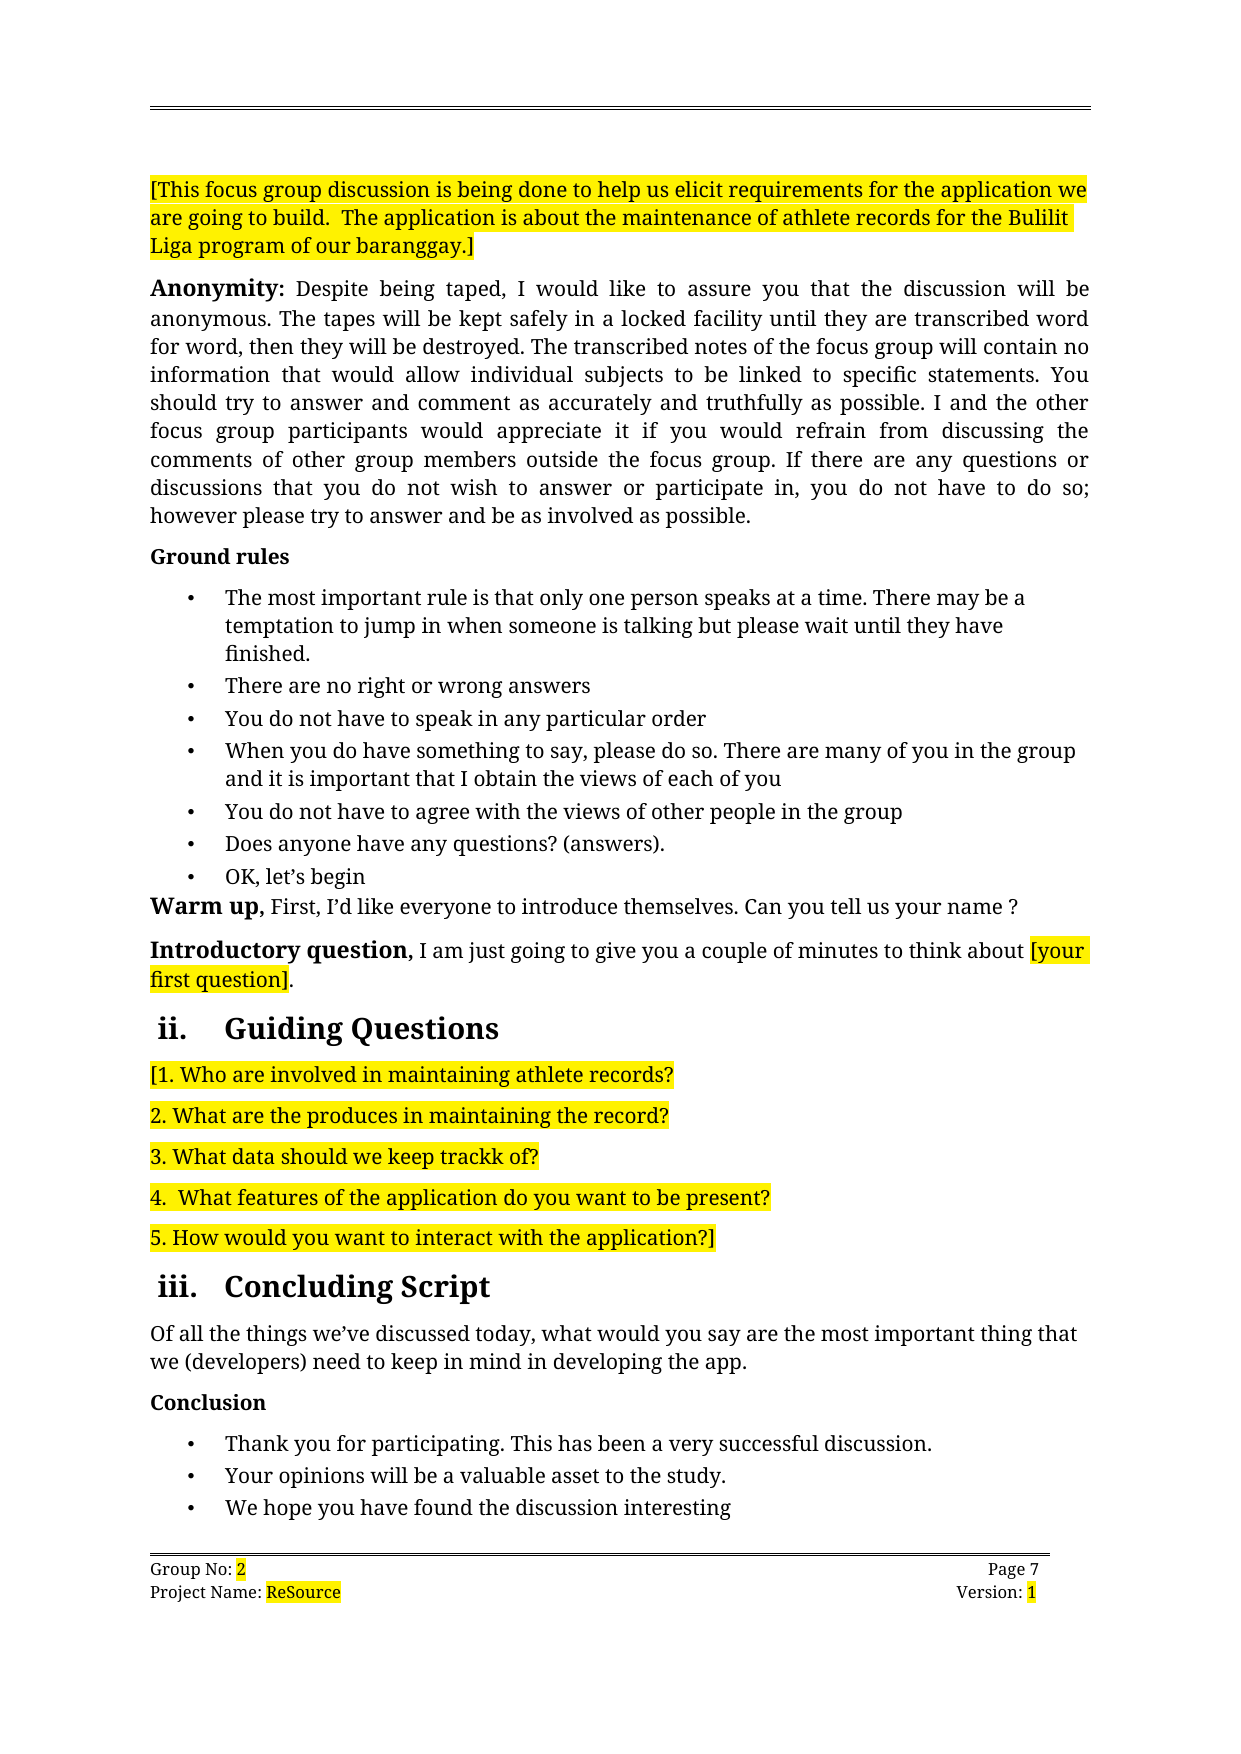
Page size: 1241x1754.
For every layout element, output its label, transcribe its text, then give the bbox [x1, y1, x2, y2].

list You do not have to agree with the views of other people in the group [187, 797, 1091, 825]
text Conclusion [150, 1388, 1091, 1416]
text [1. Who are involved in maintaining athlete records? [150, 1061, 1091, 1089]
text [This focus group discussion is being done to help us elicit requirements for the application we are going to build. The application is about the maintenance of athlete records for the Bulilit Liga program of our baranggay.] [150, 175, 1091, 260]
text Warm up, First, I’d like everyone to introduce themselves. Can you tell us your name ? [150, 890, 1091, 921]
subtitle Concluding Script [150, 1266, 1091, 1306]
text Introductory question, I am just going to give you a couple of minutes to think about [your first question]. [150, 934, 1091, 993]
subtitle Guiding Questions [150, 1008, 1091, 1048]
list You do not have to speak in any particular order [187, 704, 1091, 732]
list There are no right or wrong answers [187, 672, 1091, 700]
text Anonymity: Despite being taped, I would like to assure you that the discussion will be anonymous. The tapes will be kept safely in a locked facility until they are transcribed word for word, then they will be destroyed. The transcribed notes of the focus group will contain no information that would allow individual subjects to be linked to specific statements. You should try to answer and comment as accurately and truthfully as possible. I and the other focus group participants would appreciate it if you would refrain from discussing the comments of other group members outside the focus group. If there are any questions or discussions that you do not wish to answer or participate in, you do not have to do so; however please try to answer and be as involved as possible. [150, 272, 1091, 529]
list OK, let’s begin [187, 862, 1091, 890]
list We hope you have found the discussion interesting [187, 1493, 1091, 1522]
list When you do have something to say, please do so. There are many of you in the group and it is important that I obtain the views of each of you [187, 736, 1091, 793]
text 5. How would you want to interact with the application?] [150, 1223, 1091, 1252]
list Thank you for participating. This has been a very successful discussion. [187, 1429, 1091, 1457]
text Of all the things we’ve discussed today, what would you say are the most important thing that we (developers) need to keep in mind in developing the app. [150, 1319, 1091, 1375]
list The most important rule is that only one person speaks at a time. There may be a temptation to jump in when someone is talking but please wait until they have finished. [187, 583, 1091, 667]
text Ground rules [150, 542, 1091, 570]
text 2. What are the produces in maintaining the record? [150, 1101, 1091, 1129]
text 4. What features of the application do you want to be present? [150, 1183, 1091, 1211]
list Does anyone have any questions? (answers). [187, 829, 1091, 858]
list Your opinions will be a valuable asset to the study. [187, 1461, 1091, 1489]
text 3. What data should we keep trackk of? [150, 1142, 1091, 1170]
